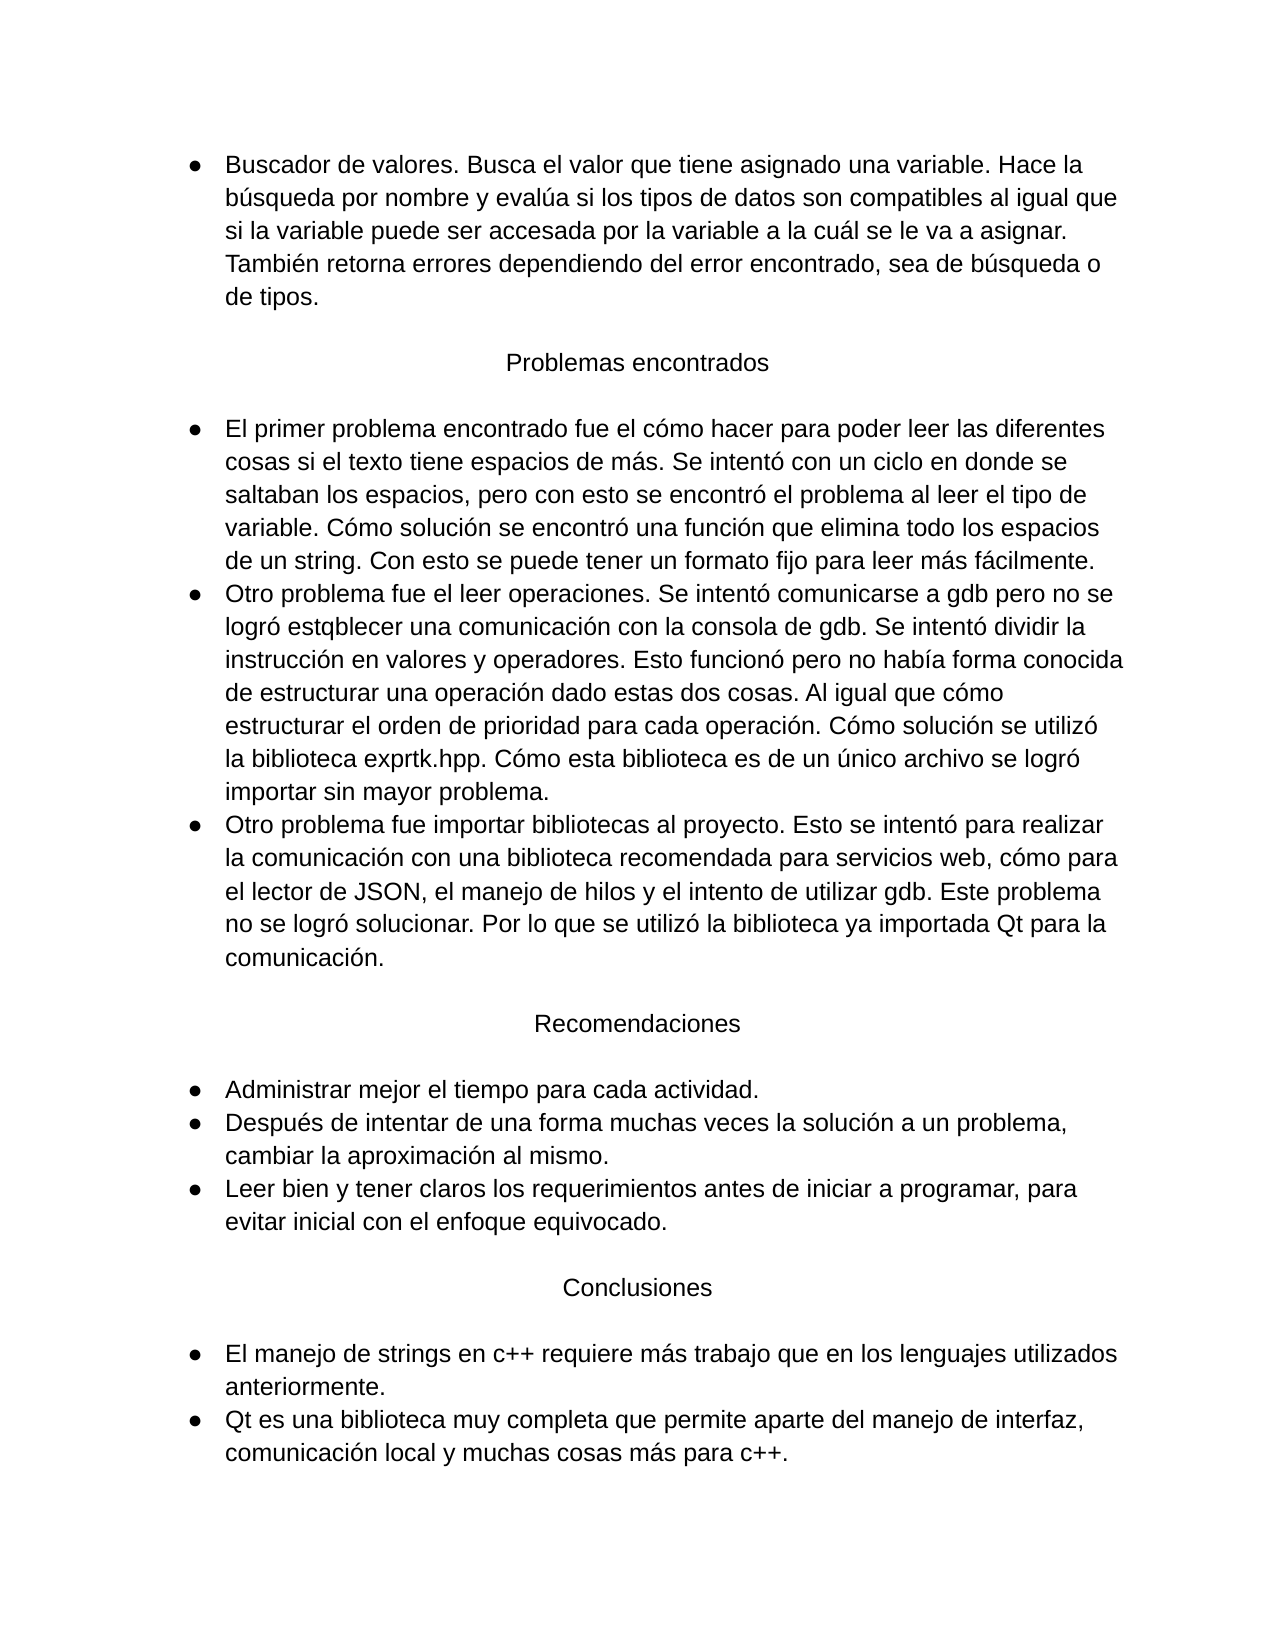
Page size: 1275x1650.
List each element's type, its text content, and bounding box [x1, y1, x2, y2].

list Buscador de valores. Busca el valor que tiene asignado una variable. Hace la búsqueda por nombre y evalúa si los tipos de datos son compatibles al igual que si la variable puede ser accesada por la variable a la cuál se le va a asignar. También retorna errores dependiendo del error encontrado, sea de búsqueda o de tipos. [187, 150, 1125, 311]
list Otro problema fue importar bibliotecas al proyecto. Esto se intentó para realizar la comunicación con una biblioteca recomendada para servicios web, cómo para el lector de JSON, el manejo de hilos y el intento de utilizar gdb. Este problema no se logró solucionar. Por lo que se utilizó la biblioteca ya importada Qt para la comunicación. [187, 810, 1125, 971]
text Problemas encontrados [150, 348, 1125, 377]
list Leer bien y tener claros los requerimientos antes de iniciar a programar, para evitar inicial con el enfoque equivocado. [187, 1174, 1125, 1235]
list Administrar mejor el tiempo para cada actividad. [187, 1074, 1125, 1103]
text Conclusiones [150, 1273, 1125, 1301]
list El primer problema encontrado fue el cómo hacer para poder leer las diferentes cosas si el texto tiene espacios de más. Se intentó con un ciclo en donde se saltaban los espacios, pero con esto se encontró el problema al leer el tipo de variable. Cómo solución se encontró una función que elimina todo los espacios de un string. Con esto se puede tener un formato fijo para leer más fácilmente. [187, 414, 1125, 575]
list Otro problema fue el leer operaciones. Se intentó comunicarse a gdb pero no se logró estqblecer una comunicación con la consola de gdb. Se intentó dividir la instrucción en valores y operadores. Esto funcionó pero no había forma conocida de estructurar una operación dado estas dos cosas. Al igual que cómo estructurar el orden de prioridad para cada operación. Cómo solución se utilizó la biblioteca exprtk.hpp. Cómo esta biblioteca es de un único archivo se logró importar sin mayor problema. [187, 579, 1125, 806]
list Después de intentar de una forma muchas veces la solución a un problema, cambiar la aproximación al mismo. [187, 1108, 1125, 1169]
text Recomendaciones [150, 1008, 1125, 1037]
list Qt es una biblioteca muy completa que permite aparte del manejo de interfaz, comunicación local y muchas cosas más para c++. [187, 1405, 1125, 1467]
list El manejo de strings en c++ requiere más trabajo que en los lenguajes utilizados anteriormente. [187, 1339, 1125, 1401]
